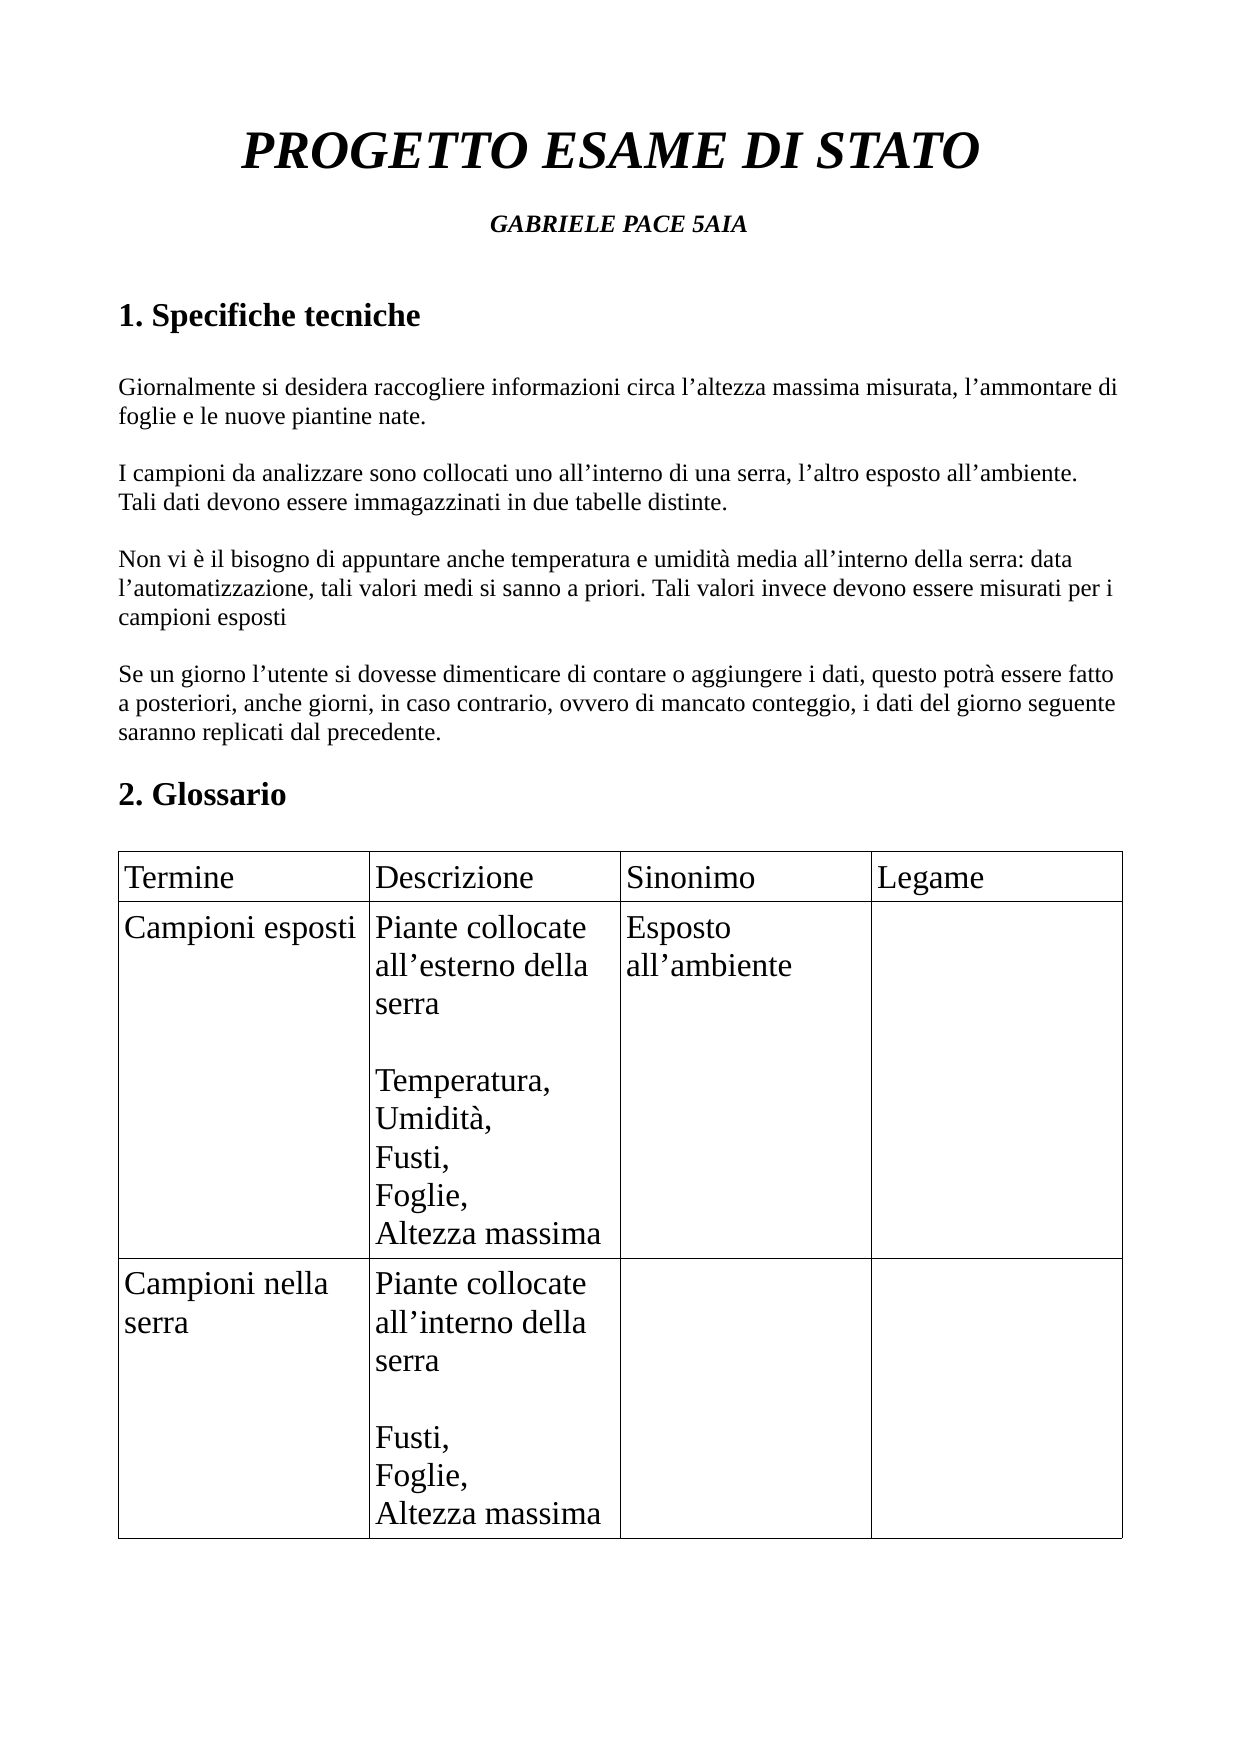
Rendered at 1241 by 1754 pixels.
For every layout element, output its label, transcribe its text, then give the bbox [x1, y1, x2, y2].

text Giornalmente si desidera raccogliere informazioni circa l’altezza massima misurata, l’ammontare di foglie e le nuove piantine nate. [118, 372, 1122, 429]
table_cell Piante collocate all’esterno della serra Temperatura, Umidità, Fusti, Foglie, Altezza massima [370, 902, 620, 1258]
table_cell Piante collocate all’interno della serra Fusti, Foglie, Altezza massima [370, 1259, 620, 1538]
table_cell [872, 1259, 1122, 1538]
text 2. Glossario [118, 774, 1122, 813]
table_cell Campioni esposti [119, 902, 369, 1258]
text PROGETTO ESAME DI STATO [118, 118, 1122, 180]
table_header Legame [872, 852, 1122, 901]
text I campioni da analizzare sono collocati uno all’interno di una serra, l’altro esposto all’ambiente. [118, 458, 1122, 487]
table_header Termine [119, 852, 369, 901]
text Non vi è il bisogno di appuntare anche temperatura e umidità media all’interno della serra: data l’automatizzazione, tali valori medi si sanno a priori. Tali valori invece devono essere misurati per i campioni esposti [118, 544, 1122, 631]
text Tali dati devono essere immagazzinati in due tabelle distinte. [118, 487, 1122, 516]
table_cell [872, 902, 1122, 1258]
table_cell Esposto all’ambiente [621, 902, 871, 1258]
text GABRIELE PACE 5AIA [118, 209, 1122, 238]
table_header Descrizione [370, 852, 620, 901]
table_header Sinonimo [621, 852, 871, 901]
table_cell [621, 1259, 871, 1538]
table_cell Campioni nella serra [119, 1259, 369, 1538]
text Se un giorno l’utente si dovesse dimenticare di contare o aggiungere i dati, questo potrà essere fatto a posteriori, anche giorni, in caso contrario, ovvero di mancato conteggio, i dati del giorno seguente saranno replicati dal precedente. [118, 659, 1122, 746]
text 1. Specifiche tecniche [118, 295, 1122, 334]
